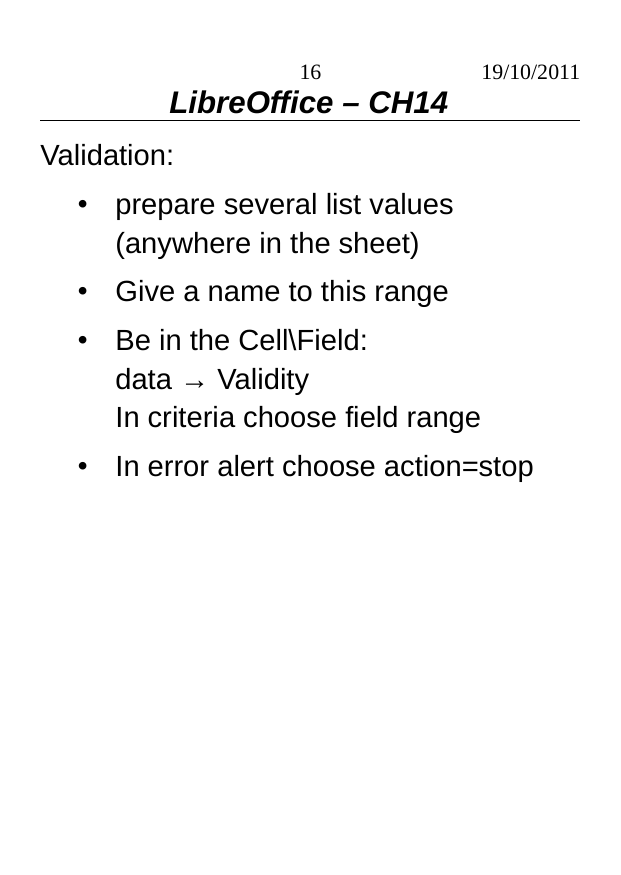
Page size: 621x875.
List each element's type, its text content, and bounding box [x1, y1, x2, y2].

list Be in the Cell\Field: data → Validity In criteria choose field range [78, 323, 580, 434]
subtitle LibreOffice – CH14 [40, 84, 580, 120]
list prepare several list values (anywhere in the sheet) [78, 187, 580, 259]
text Validation: [40, 138, 580, 172]
list Give a name to this range [78, 274, 580, 308]
list In error alert choose action=stop [78, 449, 580, 482]
